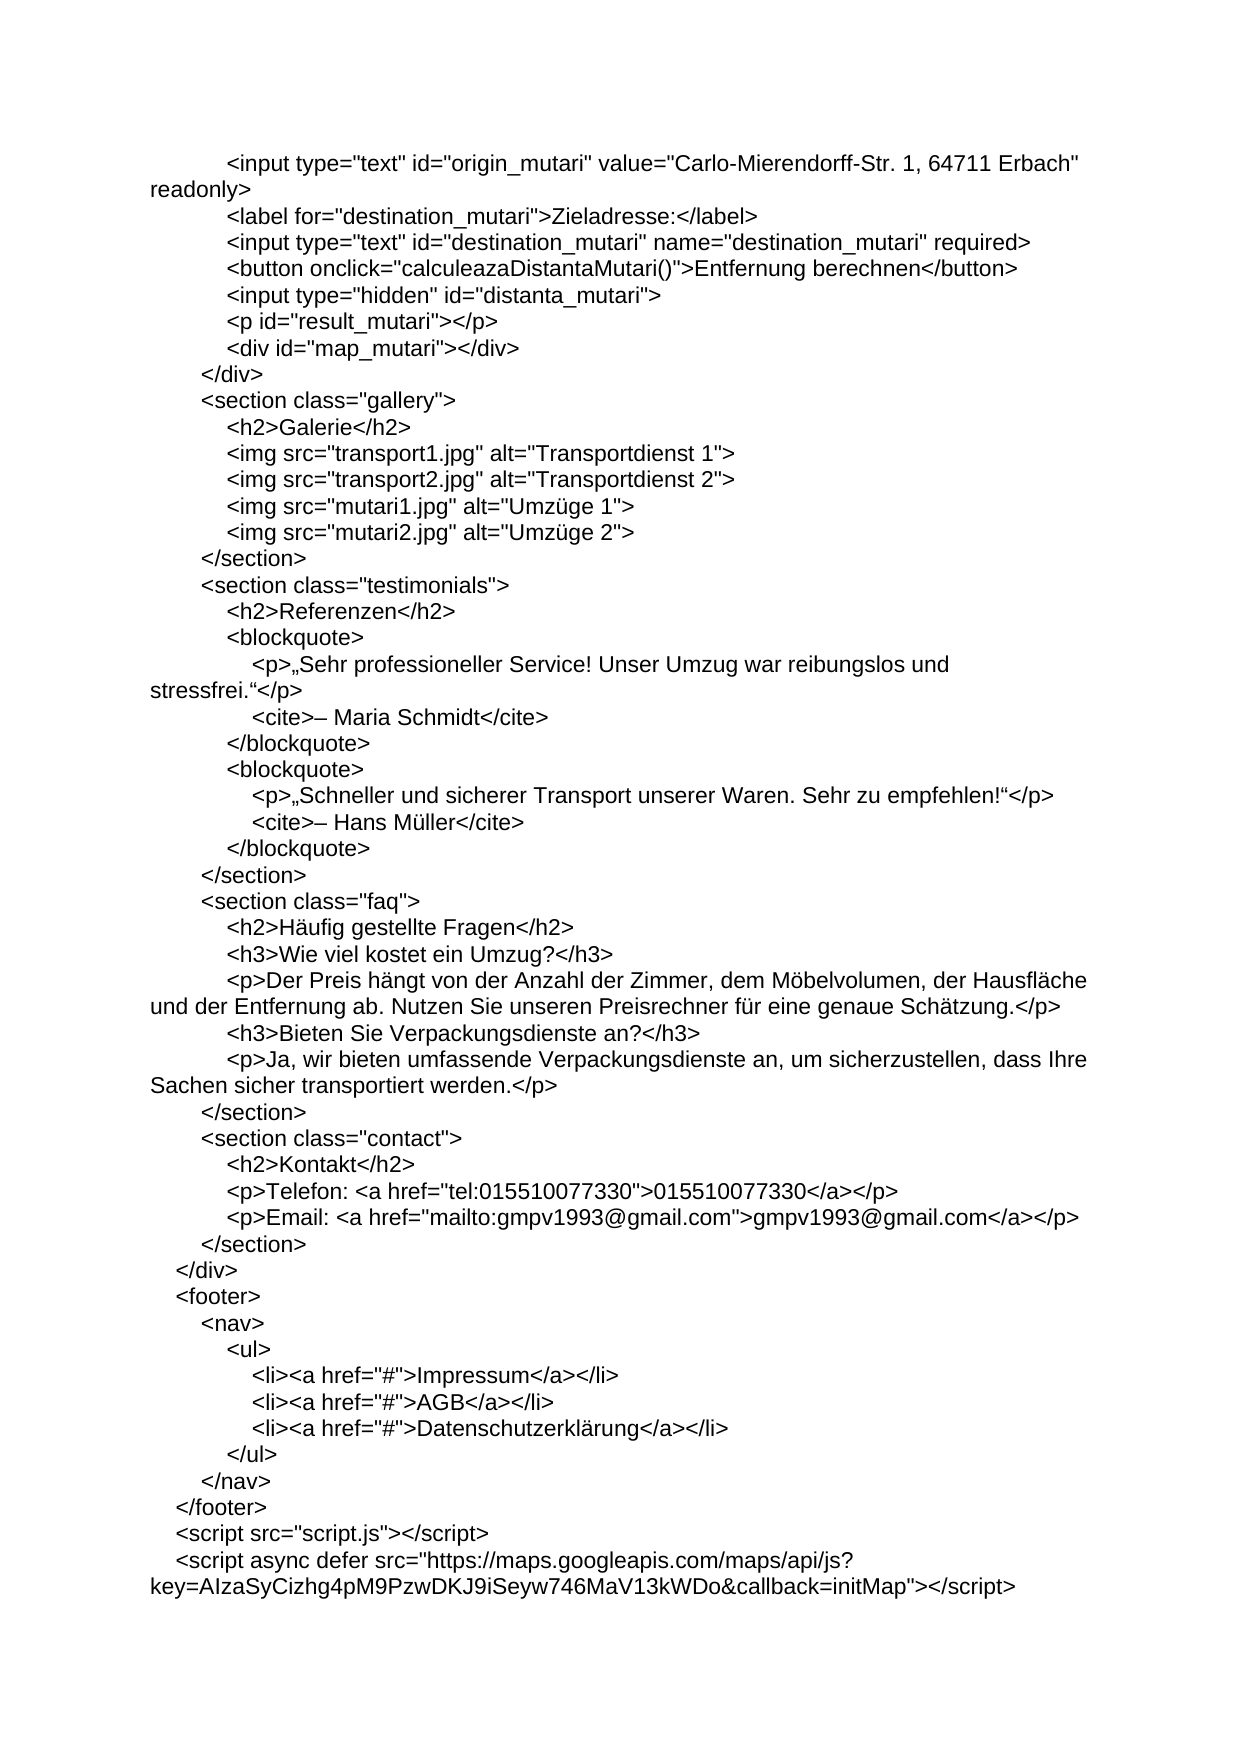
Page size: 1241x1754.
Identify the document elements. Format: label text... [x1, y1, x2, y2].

text <section class="gallery"> [150, 387, 1090, 413]
text <nav> [150, 1309, 1090, 1336]
text <label for="destination_mutari">Zieladresse:</label> [150, 203, 1090, 229]
text <input type="hidden" id="distanta_mutari"> [150, 282, 1090, 308]
text <h2>Galerie</h2> [150, 413, 1090, 440]
text <blockquote> [150, 624, 1090, 651]
text <div id="map_mutari"></div> [150, 334, 1090, 361]
text <img src="mutari2.jpg" alt="Umzüge 2"> [150, 519, 1090, 545]
text <h2>Referenzen</h2> [150, 598, 1090, 624]
text <li><a href="#">Datenschutzerklärung</a></li> [150, 1415, 1090, 1441]
text <blockquote> [150, 756, 1090, 782]
text <cite>– Hans Müller</cite> [150, 809, 1090, 835]
text </nav> [150, 1468, 1090, 1494]
text </section> [150, 545, 1090, 572]
text <p>Telefon: <a href="tel:015510077330">015510077330</a></p> [150, 1178, 1090, 1204]
text </section> [150, 862, 1090, 888]
text <section class="contact"> [150, 1125, 1090, 1151]
text </blockquote> [150, 835, 1090, 862]
text <p>Der Preis hängt von der Anzahl der Zimmer, dem Möbelvolumen, der Hausfläche und der Entfernung ab. Nutzen Sie unseren Preisrechner für eine genaue Schätzung.</p> [150, 967, 1090, 1020]
text <li><a href="#">Impressum</a></li> [150, 1362, 1090, 1389]
text <p>Ja, wir bieten umfassende Verpackungsdienste an, um sicherzustellen, dass Ihre Sachen sicher transportiert werden.</p> [150, 1046, 1090, 1099]
text <footer> [150, 1283, 1090, 1309]
text </ul> [150, 1441, 1090, 1468]
text </section> [150, 1099, 1090, 1125]
text <p>„Schneller und sicherer Transport unserer Waren. Sehr zu empfehlen!“</p> [150, 782, 1090, 809]
text </blockquote> [150, 730, 1090, 756]
text <p>„Sehr professioneller Service! Unser Umzug war reibungslos und stressfrei.“</p> [150, 651, 1090, 703]
text </footer> [150, 1494, 1090, 1520]
text <section class="faq"> [150, 888, 1090, 914]
text <button onclick="calculeazaDistantaMutari()">Entfernung berechnen</button> [150, 255, 1090, 282]
text <img src="transport2.jpg" alt="Transportdienst 2"> [150, 466, 1090, 493]
text </div> [150, 361, 1090, 387]
text <h2>Häufig gestellte Fragen</h2> [150, 914, 1090, 941]
text <img src="transport1.jpg" alt="Transportdienst 1"> [150, 440, 1090, 466]
text </div> [150, 1257, 1090, 1283]
text <h2>Kontakt</h2> [150, 1151, 1090, 1178]
text <h3>Wie viel kostet ein Umzug?</h3> [150, 941, 1090, 967]
text <h3>Bieten Sie Verpackungsdienste an?</h3> [150, 1020, 1090, 1046]
text <script async defer src="https://maps.googleapis.com/maps/api/js?key=AIzaSyCizhg4pM9PzwDKJ9iSeyw746MaV13kWDo&callback=initMap"></script> [150, 1547, 1090, 1599]
text <section class="testimonials"> [150, 572, 1090, 598]
text <input type="text" id="origin_mutari" value="Carlo-Mierendorff-Str. 1, 64711 Erbach" readonly> [150, 150, 1090, 203]
text <li><a href="#">AGB</a></li> [150, 1389, 1090, 1415]
text <p id="result_mutari"></p> [150, 308, 1090, 334]
text </section> [150, 1231, 1090, 1257]
text <p>Email: <a href="mailto:gmpv1993@gmail.com">gmpv1993@gmail.com</a></p> [150, 1204, 1090, 1231]
text <script src="script.js"></script> [150, 1520, 1090, 1547]
text <input type="text" id="destination_mutari" name="destination_mutari" required> [150, 229, 1090, 255]
text <img src="mutari1.jpg" alt="Umzüge 1"> [150, 493, 1090, 519]
text <cite>– Maria Schmidt</cite> [150, 703, 1090, 730]
text <ul> [150, 1336, 1090, 1362]
